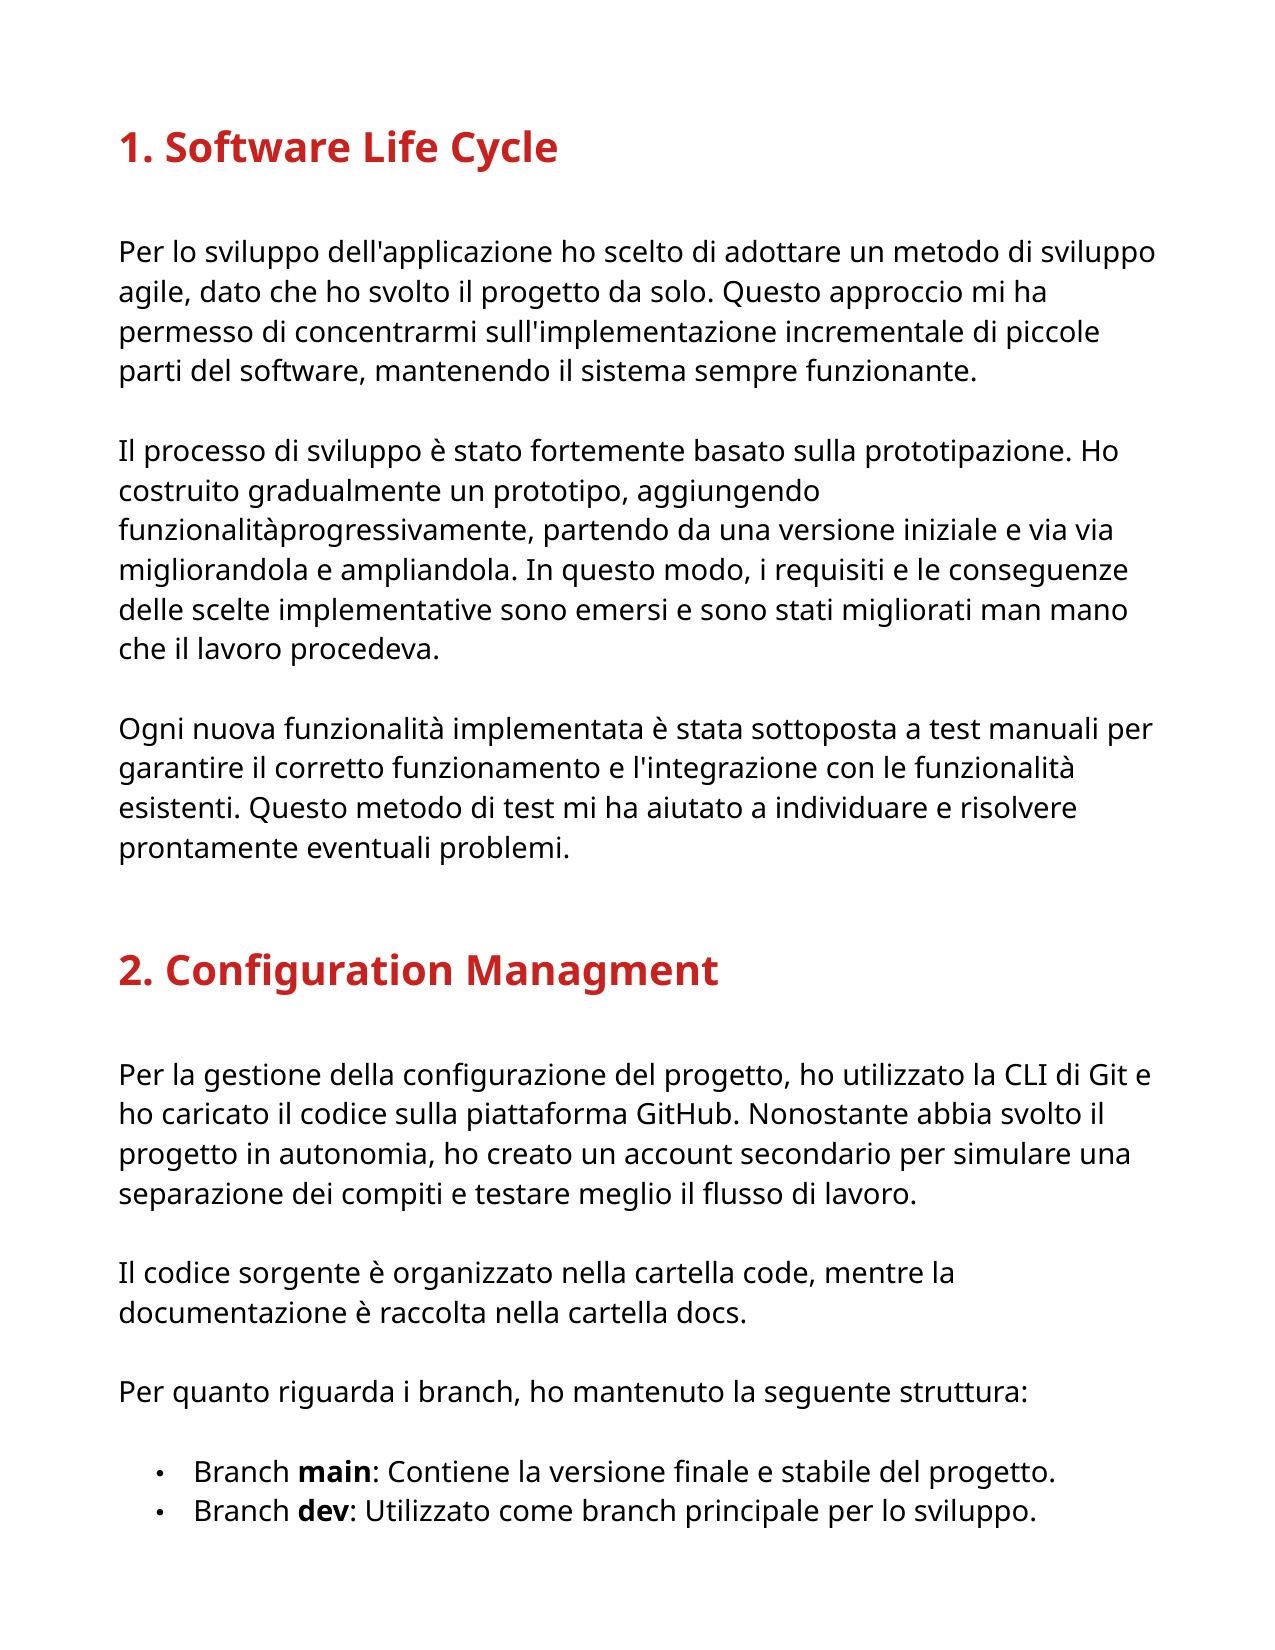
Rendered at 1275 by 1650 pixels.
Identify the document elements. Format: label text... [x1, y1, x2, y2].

list Branch main: Contiene la versione finale e stabile del progetto. [156, 1451, 1157, 1491]
text 2. Configuration Managment [118, 940, 1157, 997]
text 1. Software Life Cycle [118, 118, 1157, 175]
text Il processo di sviluppo è stato fortemente basato sulla prototipazione. Ho costruito gradualmente un prototipo, aggiungendo funzionalitàprogressivamente, partendo da una versione iniziale e via via migliorandola e ampliandola. In questo modo, i requisiti e le conseguenze delle scelte implementative sono emersi e sono stati migliorati man mano che il lavoro procedeva. [118, 430, 1157, 668]
text Per la gestione della configurazione del progetto, ho utilizzato la CLI di Git e ho caricato il codice sulla piattaforma GitHub. Nonostante abbia svolto il progetto in autonomia, ho creato un account secondario per simulare una separazione dei compiti e testare meglio il flusso di lavoro. [118, 1054, 1157, 1213]
text Per quanto riguarda i branch, ho mantenuto la seguente struttura: [118, 1371, 1157, 1411]
text Il codice sorgente è organizzato nella cartella code, mentre la documentazione è raccolta nella cartella docs. [118, 1252, 1157, 1332]
list Branch dev: Utilizzato come branch principale per lo sviluppo. [156, 1491, 1157, 1530]
text Ogni nuova funzionalità implementata è stata sottoposta a test manuali per garantire il corretto funzionamento e l'integrazione con le funzionalità esistenti. Questo metodo di test mi ha aiutato a individuare e risolvere prontamente eventuali problemi. [118, 708, 1157, 867]
text Per lo sviluppo dell'applicazione ho scelto di adottare un metodo di sviluppo agile, dato che ho svolto il progetto da solo. Questo approccio mi ha permesso di concentrarmi sull'implementazione incrementale di piccole parti del software, mantenendo il sistema sempre funzionante. [118, 232, 1157, 390]
